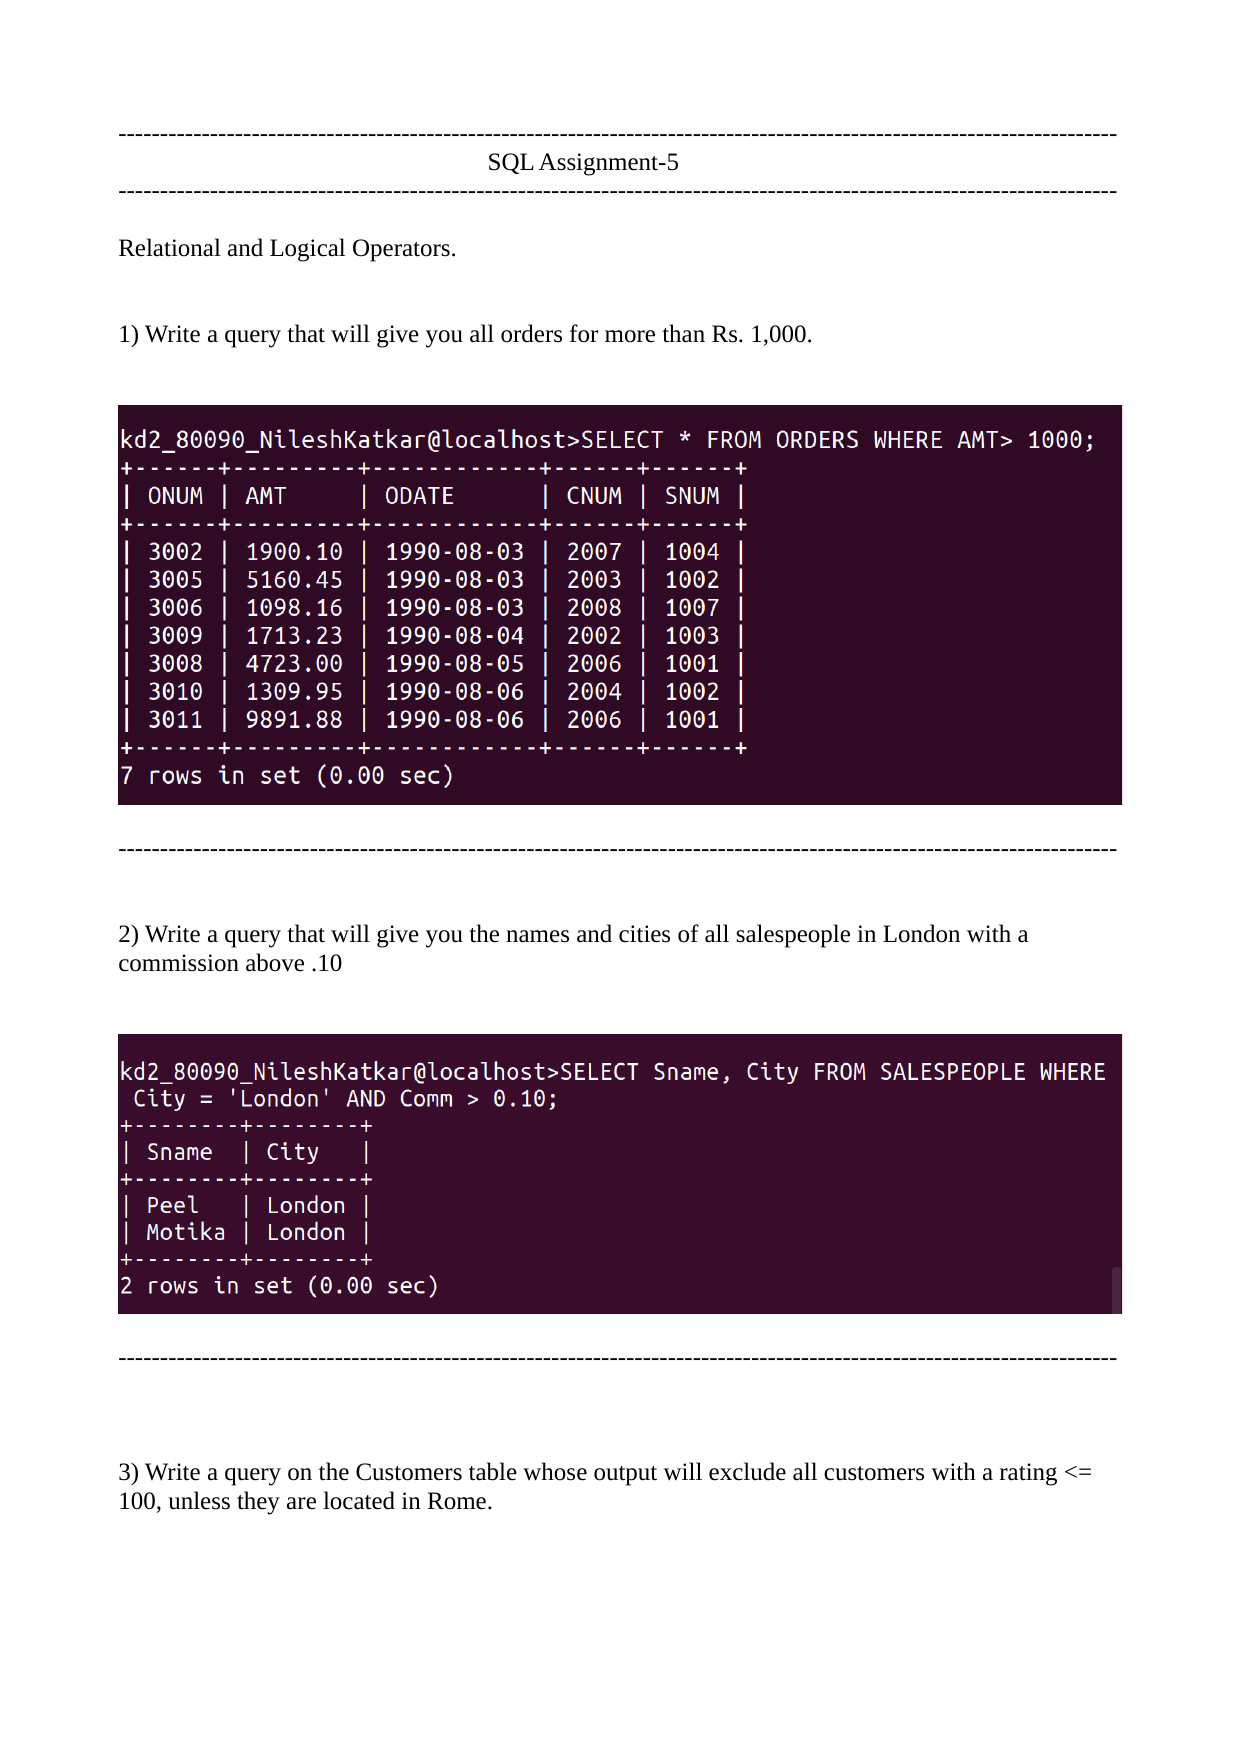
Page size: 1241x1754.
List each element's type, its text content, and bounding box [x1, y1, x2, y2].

picture [118, 1034, 1123, 1314]
text SQL Assignment-5 [118, 147, 1122, 176]
text ------------------------------------------------------------------------------------------------------------------------ [118, 118, 1122, 147]
text 1) Write a query that will give you all orders for more than Rs. 1,000. [118, 319, 1122, 348]
picture [118, 405, 1123, 805]
text 2) Write a query that will give you the names and cities of all salespeople in London with a commission above .10 [118, 919, 1122, 977]
text ------------------------------------------------------------------------------------------------------------------------ [118, 1342, 1122, 1371]
text ------------------------------------------------------------------------------------------------------------------------ [118, 833, 1122, 862]
text Relational and Logical Operators. [118, 233, 1122, 262]
text ------------------------------------------------------------------------------------------------------------------------ [118, 176, 1122, 204]
text 3) Write a query on the Customers table whose output will exclude all customers with a rating <= 100, unless they are located in Rome. [118, 1457, 1122, 1514]
